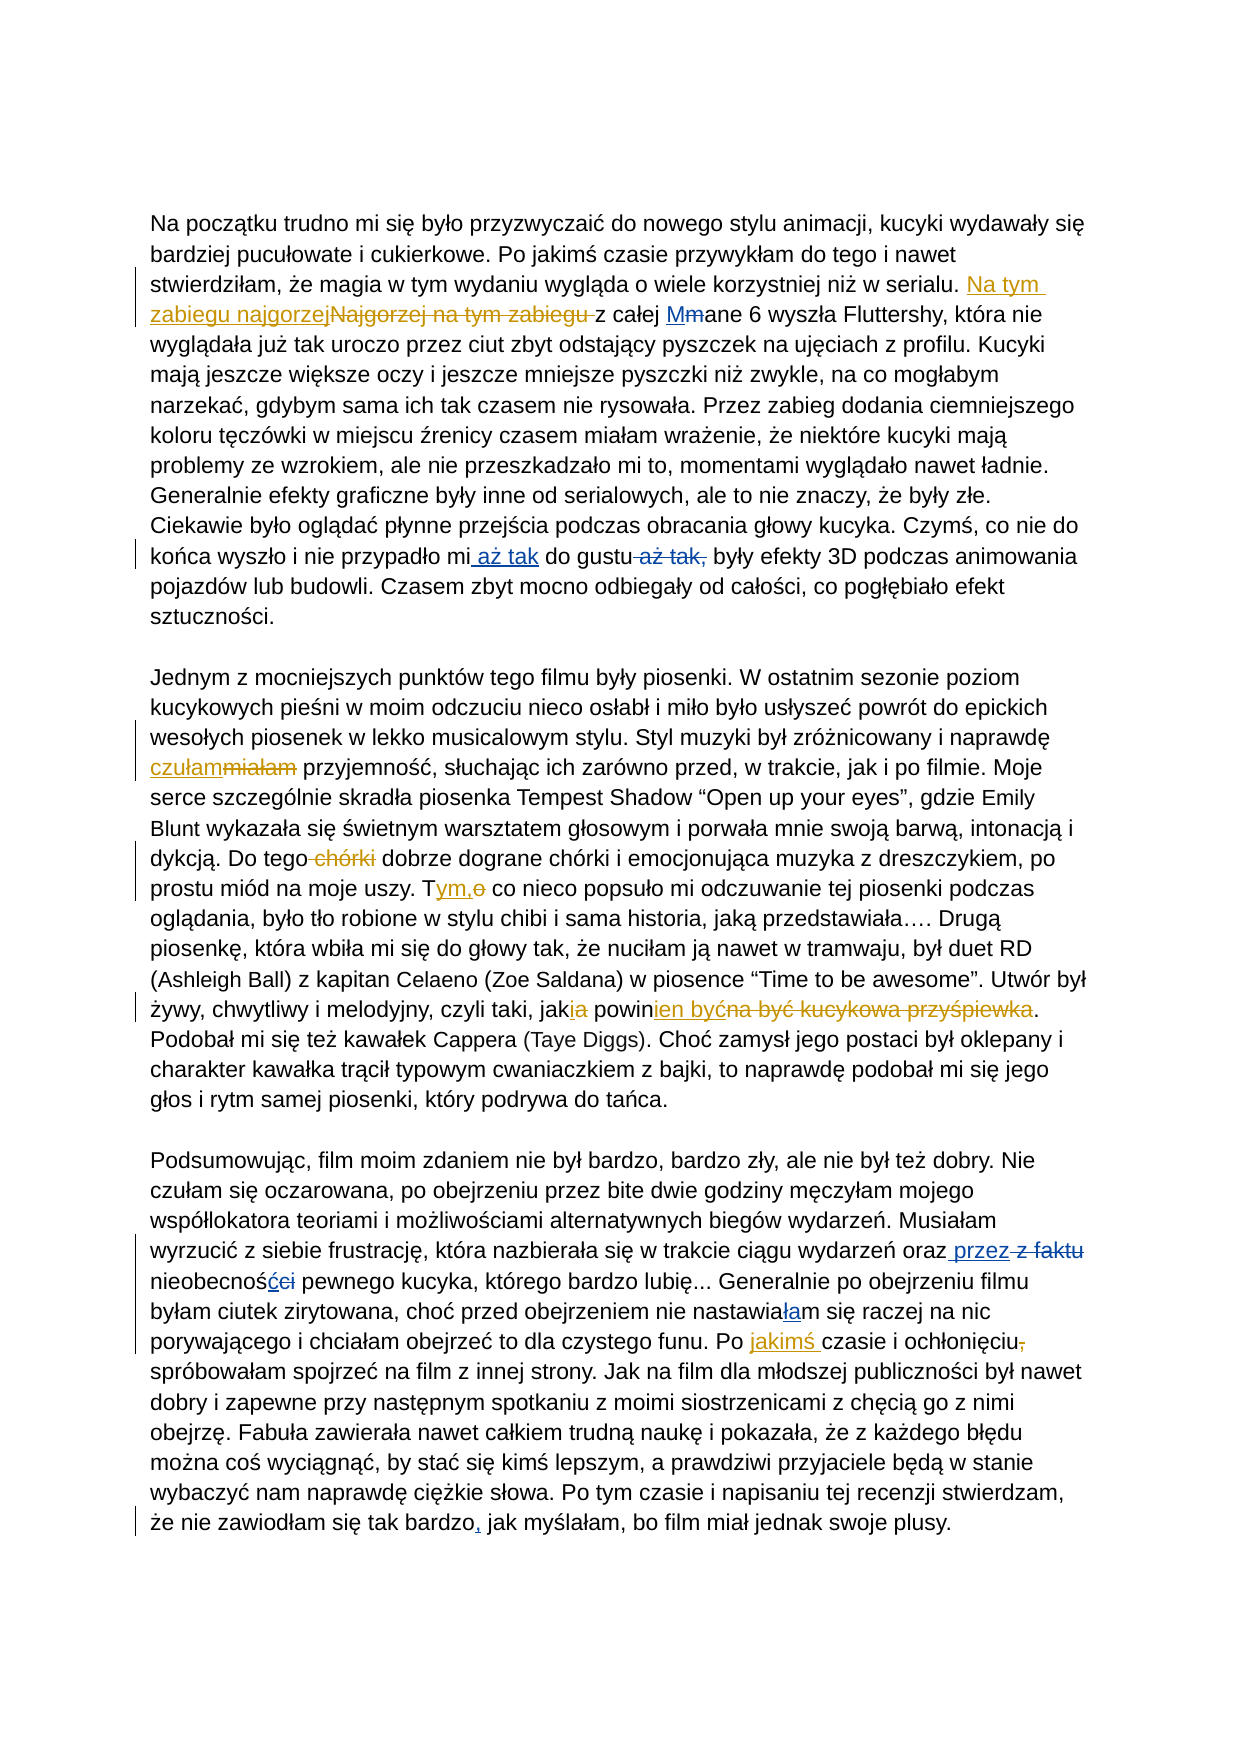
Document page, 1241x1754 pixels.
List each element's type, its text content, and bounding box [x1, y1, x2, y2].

text Jednym z mocniejszych punktów tego filmu były piosenki. W ostatnim sezonie poziom kucykowych pieśni w moim odczuciu nieco osłabł i miło było usłyszeć powrót do epickich wesołych piosenek w lekko musicalowym stylu. Styl muzyki był zróżnicowany i naprawdę czułam przyjemność, słuchając ich zarówno przed, w trakcie, jak i po filmie. Moje serce szczególnie skradła piosenka Tempest Shadow “Open up your eyes”, gdzie Emily Blunt wykazała się świetnym warsztatem głosowym i porwała mnie swoją barwą, intonacją i dykcją. Do tego dobrze dograne chórki i emocjonująca muzyka z dreszczykiem, po prostu miód na moje uszy. Tym, co nieco popsuło mi odczuwanie tej piosenki podczas oglądania, było tło robione w stylu chibi i sama historia, jaką przedstawiała…. Drugą piosenkę, która wbiła mi się do głowy tak, że nuciłam ją nawet w tramwaju, był duet RD (Ashleigh Ball) z kapitan Celaeno (Zoe Saldana) w piosence “Time to be awesome”. Utwór był żywy, chwytliwy i melodyjny, czyli taki, jaki powinien być. Podobał mi się też kawałek Cappera (Taye Diggs). Choć zamysł jego postaci był oklepany i charakter kawałka trącił typowym cwaniaczkiem z bajki, to naprawdę podobał mi się jego głos i rytm samej piosenki, który podrywa do tańca. Podsumowując, film moim zdaniem nie był bardzo, bardzo zły, ale nie był też dobry. Nie czułam się oczarowana, po obejrzeniu przez bite dwie godziny męczyłam mojego współlokatora teoriami i możliwościami alternatywnych biegów wydarzeń. Musiałam wyrzucić z siebie frustrację, która nazbierała się w trakcie ciągu wydarzeń oraz przez nieobecność pewnego kucyka, którego bardzo lubię... Generalnie po obejrzeniu filmu byłam ciutek zirytowana, choć przed obejrzeniem nie nastawiałam się raczej na nic porywającego i chciałam obejrzeć to dla czystego funu. Po jakimś czasie i ochłonięciu spróbowałam spojrzeć na film z innej strony. Jak na film dla młodszej publiczności był nawet dobry i zapewne przy następnym spotkaniu z moimi siostrzenicami z chęcią go z nimi obejrzę. Fabuła zawierała nawet całkiem trudną naukę i pokazała, że z każdego błędu można coś wyciągnąć, by stać się kimś lepszym, a prawdziwi przyjaciele będą w stanie wybaczyć nam naprawdę ciężkie słowa. Po tym czasie i napisaniu tej recenzji stwierdzam, że nie zawiodłam się tak bardzo, jak myślałam, bo film miał jednak swoje plusy. [150, 663, 1090, 1536]
text Na początku trudno mi się było przyzwyczaić do nowego stylu animacji, kucyki wydawały się bardziej pucułowate i cukierkowe. Po jakimś czasie przywykłam do tego i nawet stwierdziłam, że magia w tym wydaniu wygląda o wiele korzystniej niż w serialu. Na tym zabiegu najgorzejz całej Mane 6 wyszła Fluttershy, która nie wyglądała już tak uroczo przez ciut zbyt odstający pyszczek na ujęciach z profilu. Kucyki mają jeszcze większe oczy i jeszcze mniejsze pyszczki niż zwykle, na co mogłabym narzekać, gdybym sama ich tak czasem nie rysowała. Przez zabieg dodania ciemniejszego koloru tęczówki w miejscu źrenicy czasem miałam wrażenie, że niektóre kucyki mają problemy ze wzrokiem, ale nie przeszkadzało mi to, momentami wyglądało nawet ładnie. Generalnie efekty graficzne były inne od serialowych, ale to nie znaczy, że były złe. Ciekawie było oglądać płynne przejścia podczas obracania głowy kucyka. Czymś, co nie do końca wyszło i nie przypadło mi aż tak do gustu były efekty 3D podczas animowania pojazdów lub budowli. Czasem zbyt mocno odbiegały od całości, co pogłębiało efekt sztuczności. [150, 210, 1090, 660]
